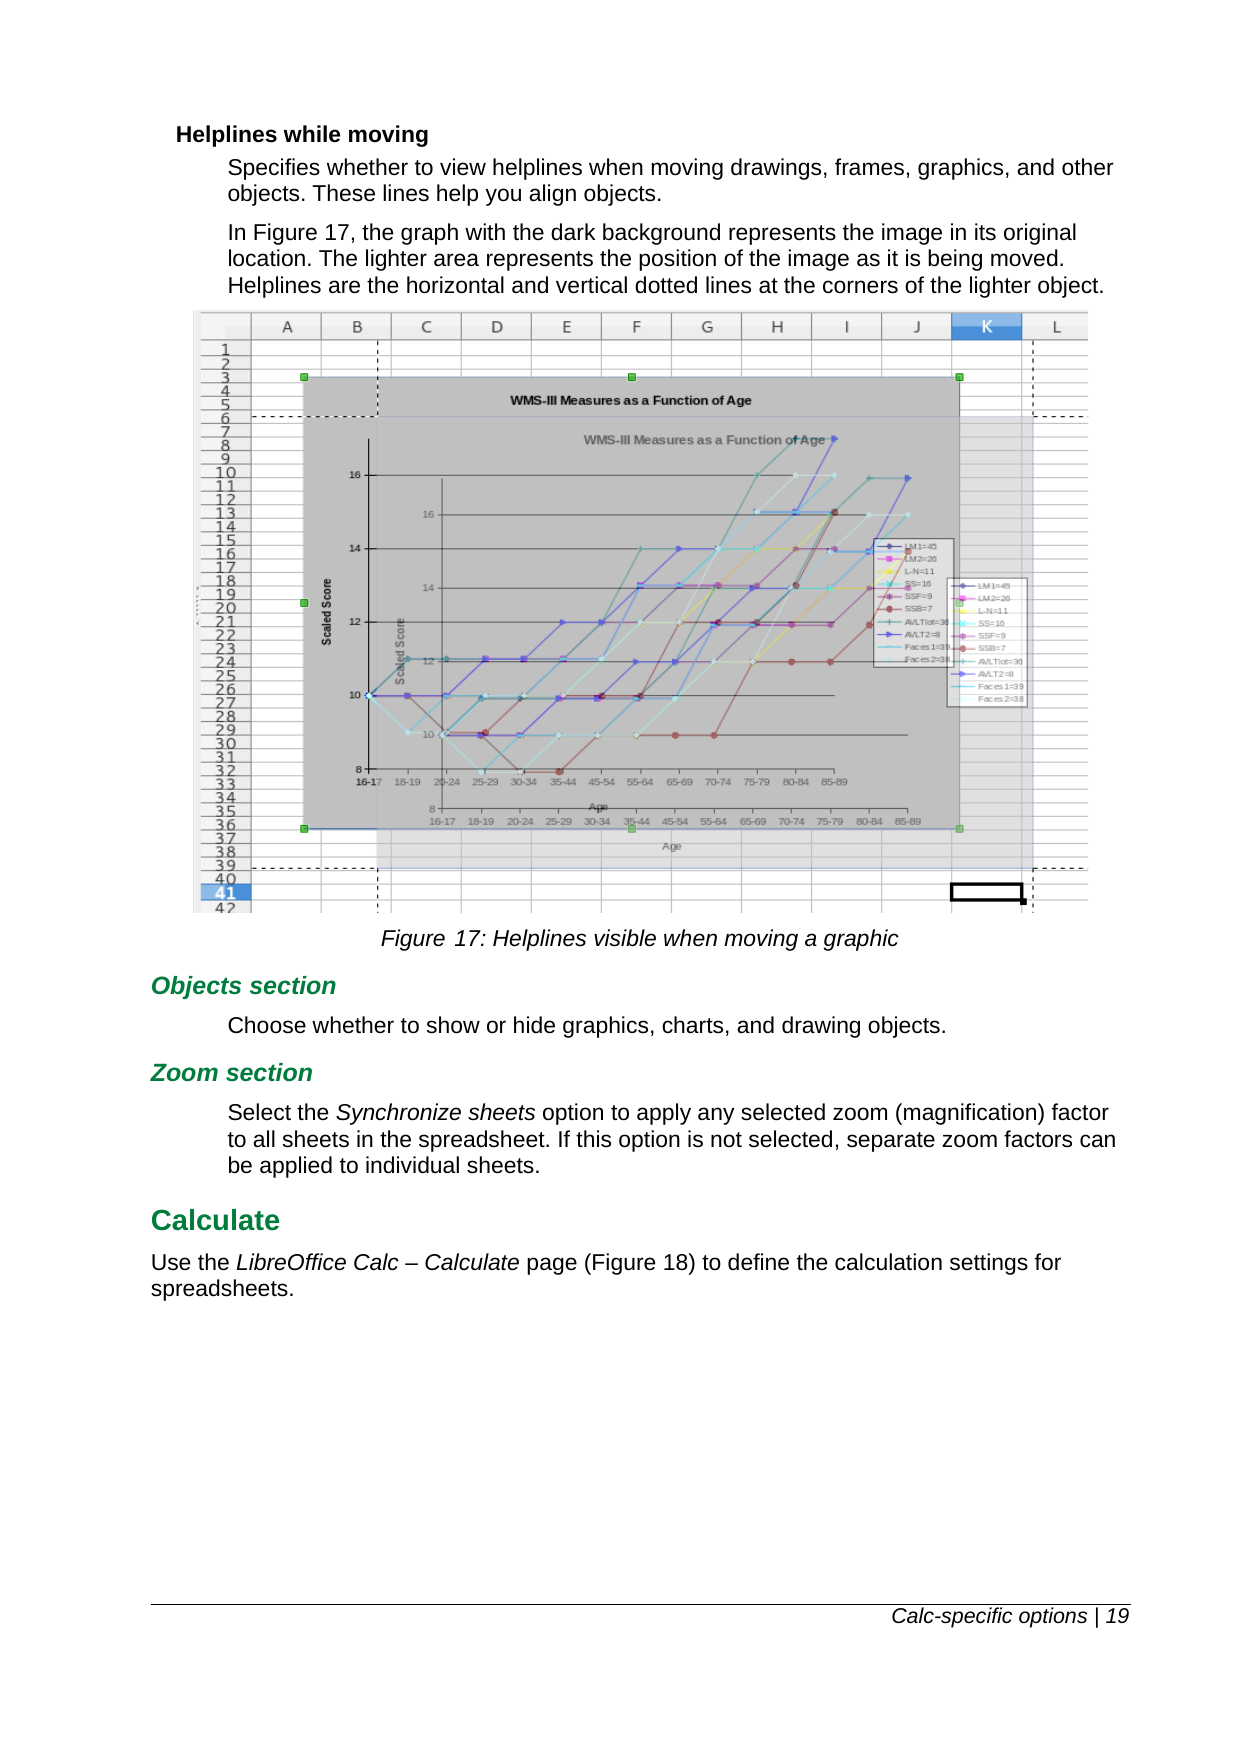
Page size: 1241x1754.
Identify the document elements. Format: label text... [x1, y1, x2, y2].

text Specifies whether to view helplines when moving drawings, frames, graphics, and other objects. These lines help you align objects. [227, 154, 1131, 206]
text Select the Synchronize sheets option to apply any selected zoom (magnification) factor to all sheets in the spreadsheet. If this option is not selected, separate zoom factors can be applied to individual sheets. [227, 1099, 1131, 1178]
subtitle Calculate [151, 1203, 1131, 1237]
text Use the LibreOffice Calc – Calculate page (Figure 18) to define the calculation settings for spreadsheets. [151, 1249, 1131, 1302]
text Figure 17: Helplines visible when moving a graphic [193, 925, 1088, 952]
text In Figure 17, the graph with the dark background represents the image in its original location. The lighter area represents the position of the image as it is being moved. Helplines are the horizontal and vertical dotted lines at the corners of the lighter object. [227, 219, 1131, 298]
subtitle Zoom section [151, 1058, 1131, 1087]
text Choose whether to show or hide graphics, charts, and drawing objects. [227, 1012, 1131, 1039]
text Helplines while moving [176, 121, 1131, 147]
subtitle Objects section [151, 971, 1131, 1000]
picture [193, 310, 1089, 913]
